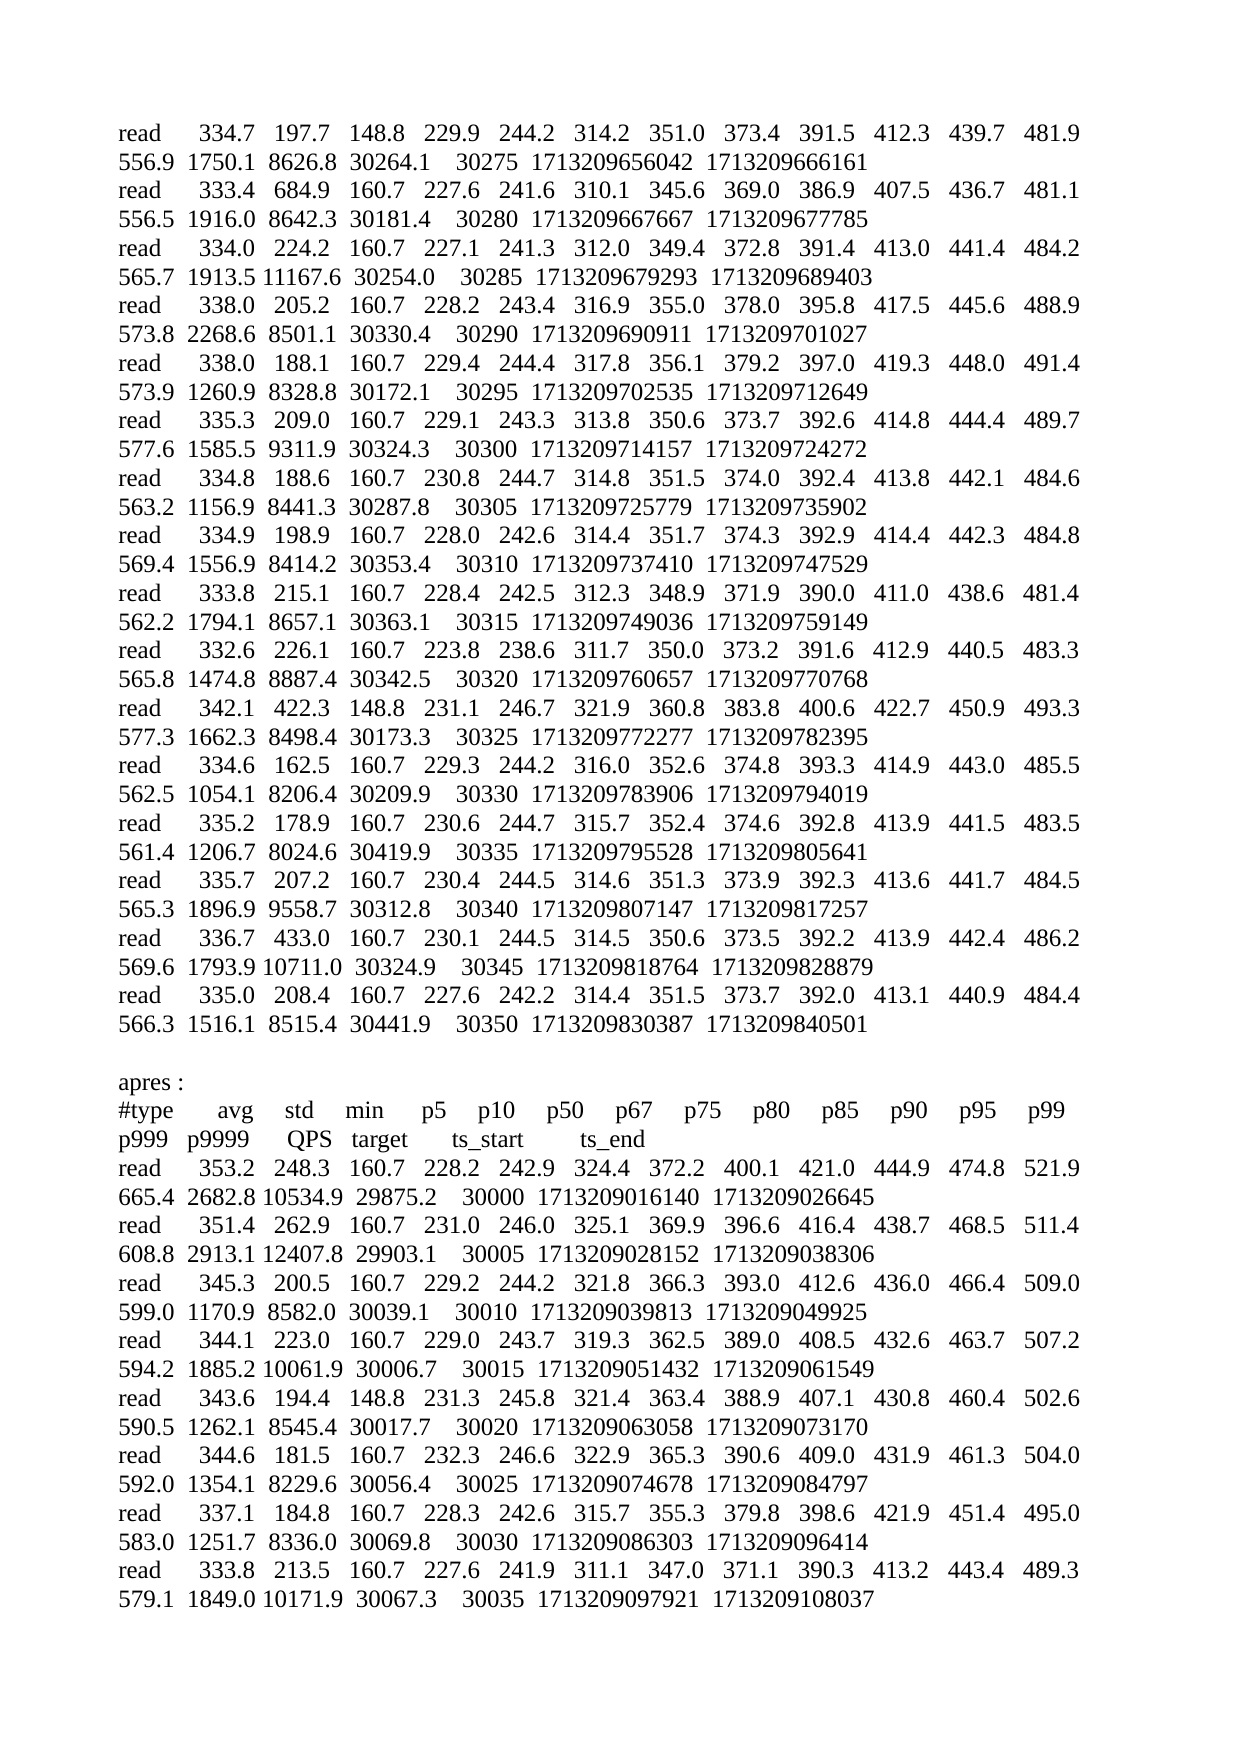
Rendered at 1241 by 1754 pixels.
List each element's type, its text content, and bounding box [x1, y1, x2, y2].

text read 344.6 181.5 160.7 232.3 246.6 322.9 365.3 390.6 409.0 431.9 461.3 504.0 592.0 1354.1 8229.6 30056.4 30025 1713209074678 1713209084797 [118, 1441, 1122, 1498]
text read 333.8 215.1 160.7 228.4 242.5 312.3 348.9 371.9 390.0 411.0 438.6 481.4 562.2 1794.1 8657.1 30363.1 30315 1713209749036 1713209759149 [118, 578, 1122, 636]
text read 334.8 188.6 160.7 230.8 244.7 314.8 351.5 374.0 392.4 413.8 442.1 484.6 563.2 1156.9 8441.3 30287.8 30305 1713209725779 1713209735902 [118, 463, 1122, 521]
text read 344.1 223.0 160.7 229.0 243.7 319.3 362.5 389.0 408.5 432.6 463.7 507.2 594.2 1885.2 10061.9 30006.7 30015 1713209051432 1713209061549 [118, 1326, 1122, 1383]
text read 335.0 208.4 160.7 227.6 242.2 314.4 351.5 373.7 392.0 413.1 440.9 484.4 566.3 1516.1 8515.4 30441.9 30350 1713209830387 1713209840501 [118, 981, 1122, 1038]
text read 353.2 248.3 160.7 228.2 242.9 324.4 372.2 400.1 421.0 444.9 474.8 521.9 665.4 2682.8 10534.9 29875.2 30000 1713209016140 1713209026645 [118, 1153, 1122, 1211]
text read 338.0 205.2 160.7 228.2 243.4 316.9 355.0 378.0 395.8 417.5 445.6 488.9 573.8 2268.6 8501.1 30330.4 30290 1713209690911 1713209701027 [118, 291, 1122, 348]
text read 337.1 184.8 160.7 228.3 242.6 315.7 355.3 379.8 398.6 421.9 451.4 495.0 583.0 1251.7 8336.0 30069.8 30030 1713209086303 1713209096414 [118, 1498, 1122, 1556]
text read 336.7 433.0 160.7 230.1 244.5 314.5 350.6 373.5 392.2 413.9 442.4 486.2 569.6 1793.9 10711.0 30324.9 30345 1713209818764 1713209828879 [118, 923, 1122, 981]
text read 334.6 162.5 160.7 229.3 244.2 316.0 352.6 374.8 393.3 414.9 443.0 485.5 562.5 1054.1 8206.4 30209.9 30330 1713209783906 1713209794019 [118, 751, 1122, 808]
text read 345.3 200.5 160.7 229.2 244.2 321.8 366.3 393.0 412.6 436.0 466.4 509.0 599.0 1170.9 8582.0 30039.1 30010 1713209039813 1713209049925 [118, 1268, 1122, 1326]
text read 333.8 213.5 160.7 227.6 241.9 311.1 347.0 371.1 390.3 413.2 443.4 489.3 579.1 1849.0 10171.9 30067.3 30035 1713209097921 1713209108037 [118, 1556, 1122, 1613]
text read 335.2 178.9 160.7 230.6 244.7 315.7 352.4 374.6 392.8 413.9 441.5 483.5 561.4 1206.7 8024.6 30419.9 30335 1713209795528 1713209805641 [118, 808, 1122, 866]
text read 334.0 224.2 160.7 227.1 241.3 312.0 349.4 372.8 391.4 413.0 441.4 484.2 565.7 1913.5 11167.6 30254.0 30285 1713209679293 1713209689403 [118, 233, 1122, 291]
text read 334.9 198.9 160.7 228.0 242.6 314.4 351.7 374.3 392.9 414.4 442.3 484.8 569.4 1556.9 8414.2 30353.4 30310 1713209737410 1713209747529 [118, 521, 1122, 578]
text read 332.6 226.1 160.7 223.8 238.6 311.7 350.0 373.2 391.6 412.9 440.5 483.3 565.8 1474.8 8887.4 30342.5 30320 1713209760657 1713209770768 [118, 636, 1122, 693]
text #type avg std min p5 p10 p50 p67 p75 p80 p85 p90 p95 p99 p999 p9999 QPS target ts_start ts_end [118, 1096, 1122, 1153]
text read 338.0 188.1 160.7 229.4 244.4 317.8 356.1 379.2 397.0 419.3 448.0 491.4 573.9 1260.9 8328.8 30172.1 30295 1713209702535 1713209712649 [118, 348, 1122, 406]
text read 335.7 207.2 160.7 230.4 244.5 314.6 351.3 373.9 392.3 413.6 441.7 484.5 565.3 1896.9 9558.7 30312.8 30340 1713209807147 1713209817257 [118, 866, 1122, 923]
text apres : [118, 1067, 1122, 1096]
text read 333.4 684.9 160.7 227.6 241.6 310.1 345.6 369.0 386.9 407.5 436.7 481.1 556.5 1916.0 8642.3 30181.4 30280 1713209667667 1713209677785 [118, 176, 1122, 233]
text read 335.3 209.0 160.7 229.1 243.3 313.8 350.6 373.7 392.6 414.8 444.4 489.7 577.6 1585.5 9311.9 30324.3 30300 1713209714157 1713209724272 [118, 406, 1122, 463]
text read 334.7 197.7 148.8 229.9 244.2 314.2 351.0 373.4 391.5 412.3 439.7 481.9 556.9 1750.1 8626.8 30264.1 30275 1713209656042 1713209666161 [118, 118, 1122, 176]
text read 351.4 262.9 160.7 231.0 246.0 325.1 369.9 396.6 416.4 438.7 468.5 511.4 608.8 2913.1 12407.8 29903.1 30005 1713209028152 1713209038306 [118, 1211, 1122, 1268]
text read 342.1 422.3 148.8 231.1 246.7 321.9 360.8 383.8 400.6 422.7 450.9 493.3 577.3 1662.3 8498.4 30173.3 30325 1713209772277 1713209782395 [118, 693, 1122, 751]
text read 343.6 194.4 148.8 231.3 245.8 321.4 363.4 388.9 407.1 430.8 460.4 502.6 590.5 1262.1 8545.4 30017.7 30020 1713209063058 1713209073170 [118, 1383, 1122, 1441]
